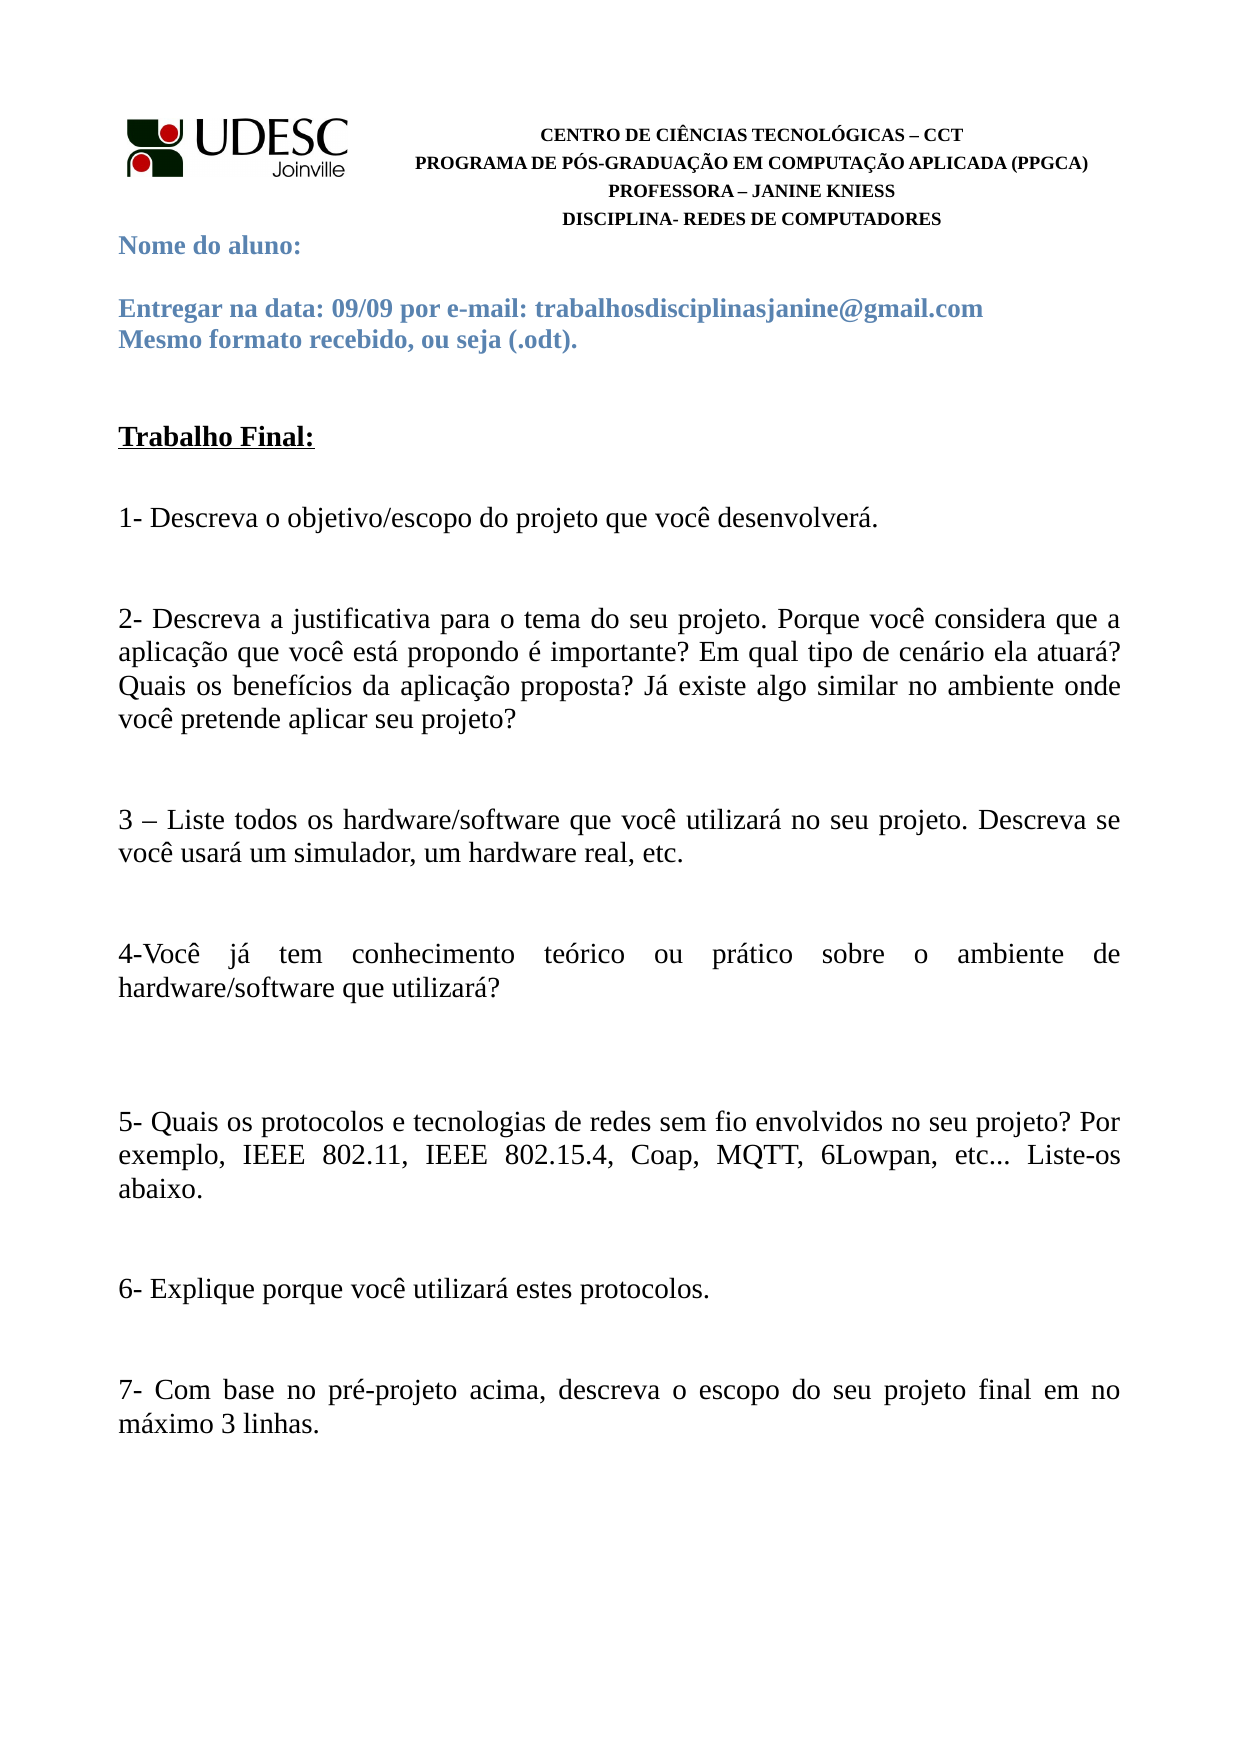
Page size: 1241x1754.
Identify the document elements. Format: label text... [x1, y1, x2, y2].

text 4-Você já tem conhecimento teórico ou prático sobre o ambiente de hardware/software que utilizará? [118, 936, 1122, 1003]
text 3 – Liste todos os hardware/software que você utilizará no seu projeto. Descreva se você usará um simulador, um hardware real, etc. [118, 802, 1122, 869]
text 7- Com base no pré-projeto acima, descreva o escopo do seu projeto final em no máximo 3 linhas. [118, 1372, 1122, 1439]
text Mesmo formato recebido, ou seja (.odt). [118, 323, 1122, 354]
text Nome do aluno: [118, 229, 1122, 261]
text 1- Descreva o objetivo/escopo do projeto que você desenvolverá. [118, 500, 1122, 534]
text Trabalho Final: [118, 419, 1122, 452]
table_header [115, 118, 385, 229]
text 5- Quais os protocolos e tecnologias de redes sem fio envolvidos no seu projeto? Por exemplo, IEEE 802.11, IEEE 802.15.4, Coap, MQTT, 6Lowpan, etc... Liste-os abaixo. [118, 1104, 1122, 1204]
table_header CENTRO DE CIÊNCIAS TECNOLÓGICAS – CCT PROGRAMA DE PÓS-GRADUAÇÃO EM COMPUTAÇÃO APLICADA (PPGCA) PROFESSORA – JANINE KNIESS DISCIPLINA- REDES DE COMPUTADORES [385, 118, 1118, 229]
text 6- Explique porque você utilizará estes protocolos. [118, 1272, 1122, 1305]
text 2- Descreva a justificativa para o tema do seu projeto. Porque você considera que a aplicação que você está propondo é importante? Em qual tipo de cenário ela atuará? Quais os benefícios da aplicação proposta? Já existe algo similar no ambiente onde você pretende aplicar seu projeto? [118, 601, 1122, 735]
text Entregar na data: 09/09 por e-mail: trabalhosdisciplinasjanine@gmail.com [118, 292, 1122, 323]
